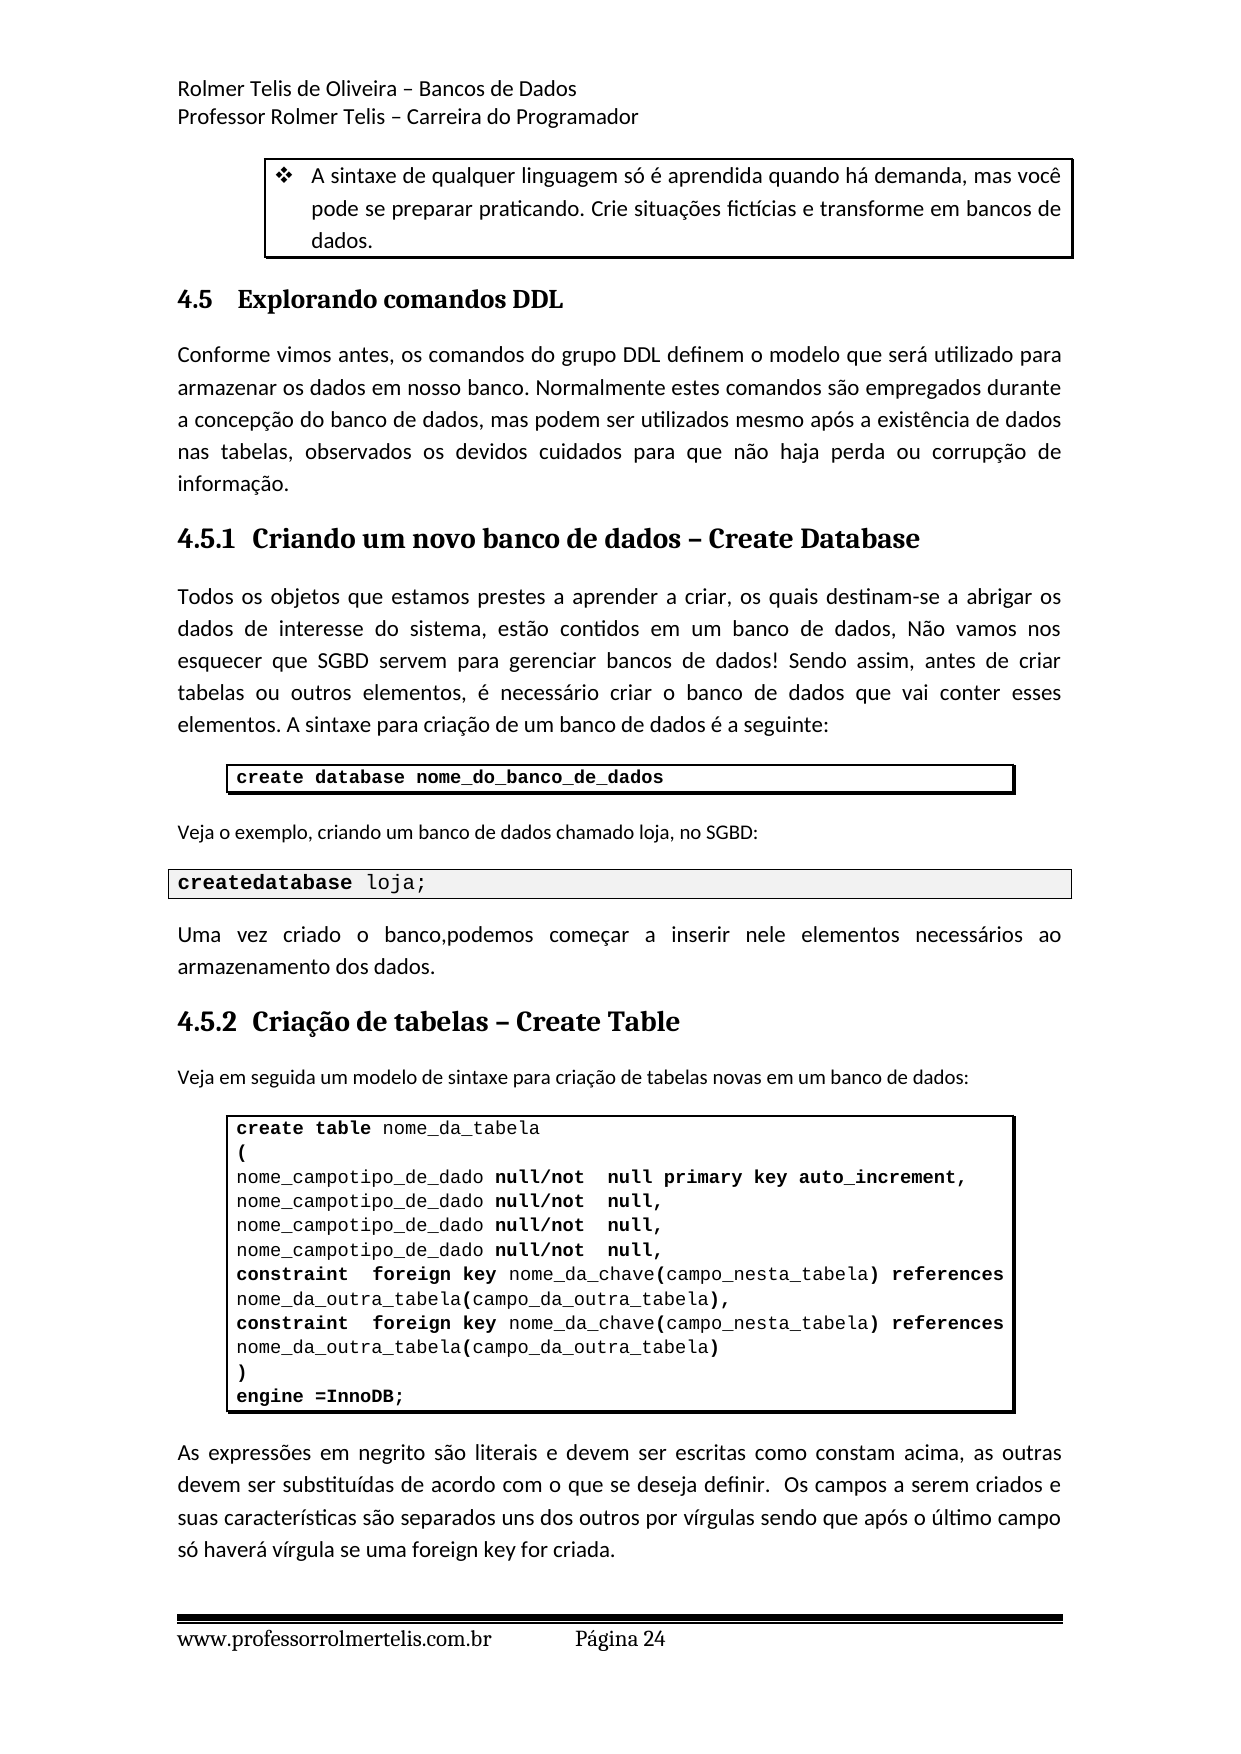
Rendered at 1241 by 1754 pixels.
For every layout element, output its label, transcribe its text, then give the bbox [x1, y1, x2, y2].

text Veja o exemplo, criando um banco de dados chamado loja, no SGBD: [177, 819, 1063, 844]
text Todos os objetos que estamos prestes a aprender a criar, os quais destinam-se a abrigar os dados de interesse do sistema, estão contidos em um banco de dados, Não vamos nos esquecer que SGBD servem para gerenciar bancos de dados! Sendo assim, antes de criar tabelas ou outros elementos, é necessário criar o banco de dados que vai conter esses elementos. A sintaxe para criação de um banco de dados é a seguinte: [177, 582, 1063, 738]
text nome_campotipo_de_dado null/not null, [228, 1212, 1012, 1236]
text nome_campotipo_de_dado null/not null primary key auto_increment, [228, 1163, 1012, 1188]
list A sintaxe de qualquer linguagem só é aprendida quando há demanda, mas você pode se preparar praticando. Crie situações fictícias e transforme em bancos de dados. [266, 160, 1071, 256]
text Uma vez criado o banco,podemos começar a inserir nele elementos necessários ao armazenamento dos dados. [177, 920, 1063, 980]
text Conforme vimos antes, os comandos do grupo DDL definem o modelo que será utilizado para armazenar os dados em nosso banco. Normalmente estes comandos são empregados durante a concepção do banco de dados, mas podem ser utilizados mesmo após a existência de dados nas tabelas, observados os devidos cuidados para que não haja perda ou corrupção de informação. [177, 341, 1063, 497]
text As expressões em negrito são literais e devem ser escritas como constam acima, as outras devem ser substituídas de acordo com o que se deseja definir. Os campos a serem criados e suas características são separados uns dos outros por vírgulas sendo que após o último campo só haverá vírgula se uma foreign key for criada. [177, 1438, 1063, 1563]
text nome_campotipo_de_dado null/not null, [228, 1236, 1012, 1261]
text create database nome_do_banco_de_dados [228, 766, 1012, 791]
text createdatabase loja; [169, 870, 1071, 898]
text constraint foreign key nome_da_chave(campo_nesta_tabela) references nome_da_outra_tabela(campo_da_outra_tabela) [228, 1309, 1012, 1358]
text create table nome_da_tabela [228, 1117, 1012, 1139]
subtitle Explorando comandos DDL [177, 284, 1063, 315]
text nome_campotipo_de_dado null/not null, [228, 1188, 1012, 1212]
text constraint foreign key nome_da_chave(campo_nesta_tabela) references nome_da_outra_tabela(campo_da_outra_tabela), [228, 1261, 1012, 1309]
subtitle Criando um novo banco de dados – Create Database [177, 522, 1063, 556]
subtitle Criação de tabelas – Create Table [177, 1005, 1063, 1039]
text Veja em seguida um modelo de sintaxe para criação de tabelas novas em um banco de dados: [177, 1064, 1063, 1090]
text engine =InnoDB; [228, 1383, 1012, 1410]
text ( [228, 1139, 1012, 1163]
text ) [228, 1358, 1012, 1383]
